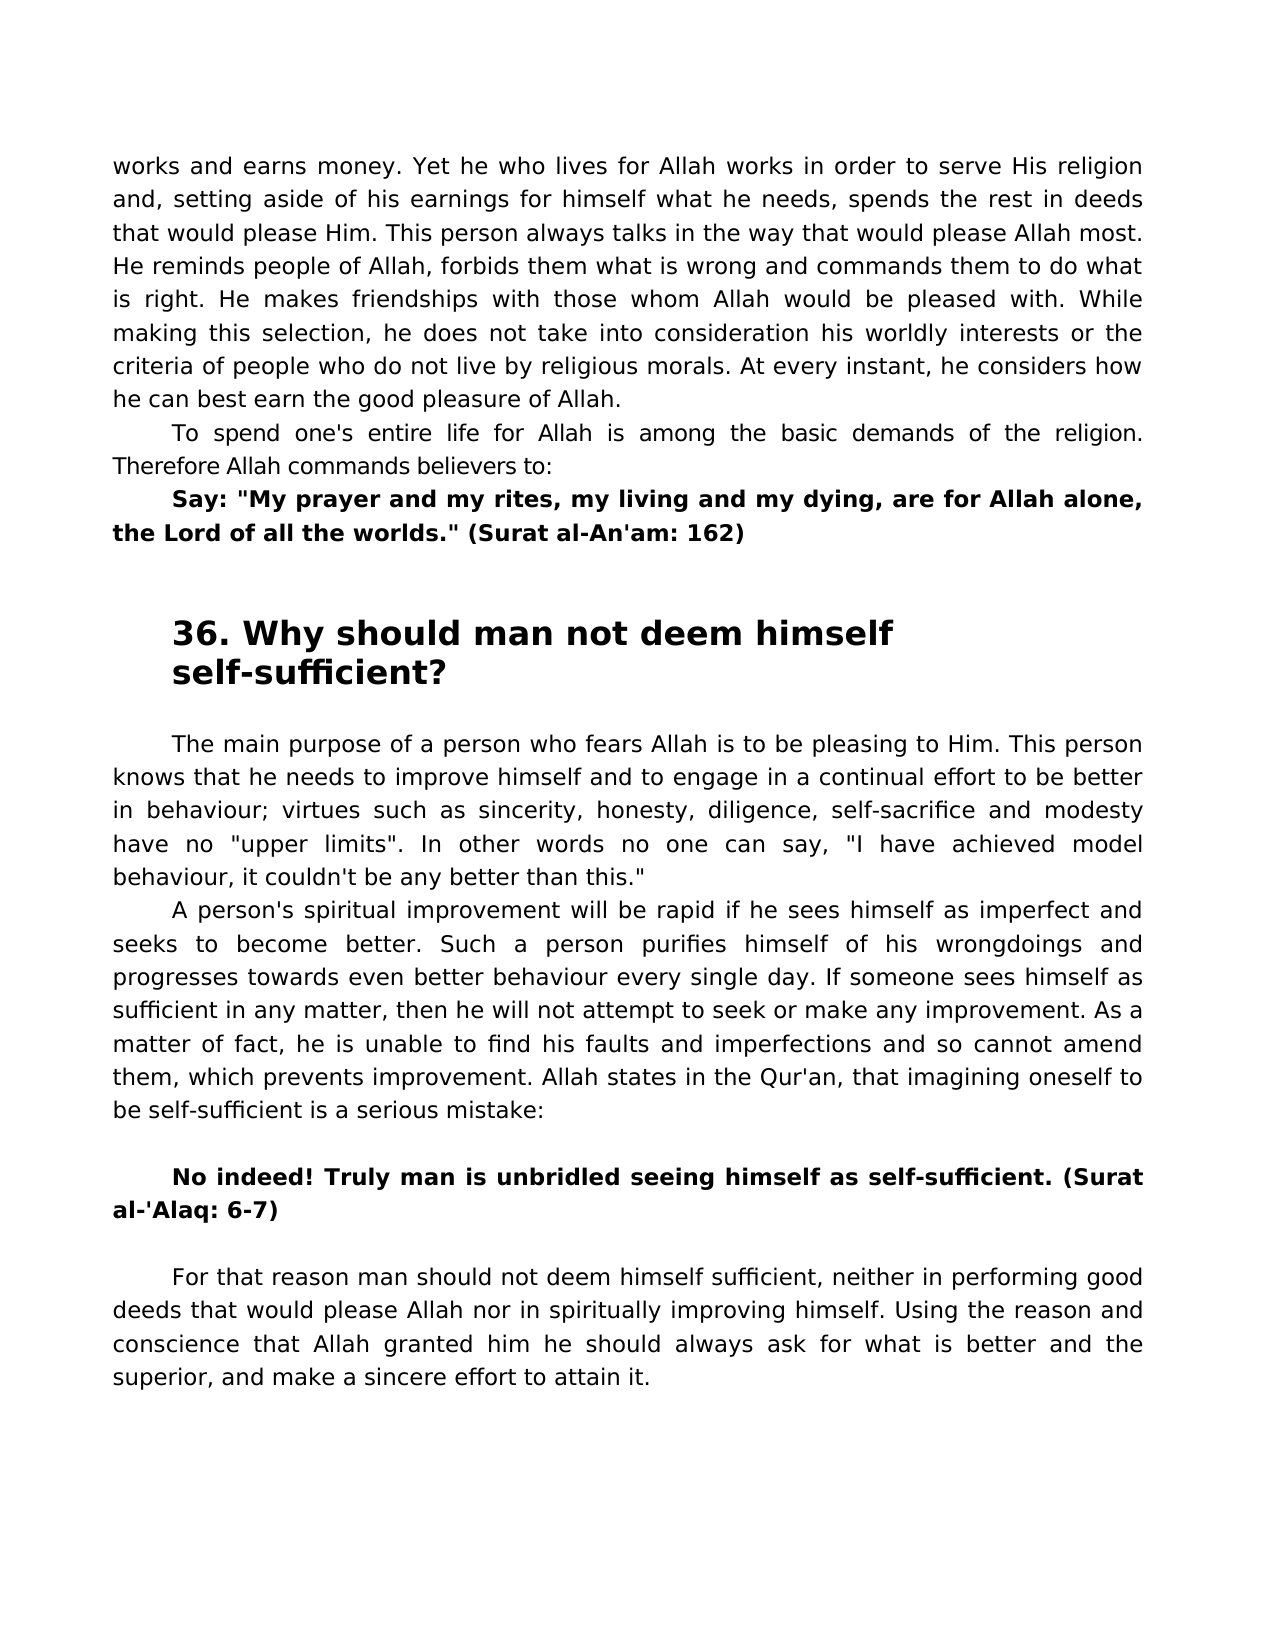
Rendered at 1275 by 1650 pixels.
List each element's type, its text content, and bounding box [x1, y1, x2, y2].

text To spend one's entire life for Allah is among the basic demands of the religion. Therefore Allah commands believers to: [112, 414, 1145, 481]
text works and earns money. Yet he who lives for Allah works in order to serve His religion and, setting aside of his earnings for himself what he needs, spends the rest in deeds that would please Him. This person always talks in the way that would please Allah most. He reminds people of Allah, forbids them what is wrong and commands them to do what is right. He makes friendships with those whom Allah would be pleased with. While making this selection, he does not take into consideration his worldly interests or the criteria of people who do not live by religious morals. At every instant, he considers how he can best earn the good pleasure of Allah. [112, 148, 1145, 414]
text No indeed! Truly man is unbridled seeing himself as self-sufficient. (Surat al-'Alaq: 6-7) [112, 1159, 1145, 1225]
text self-sufficient? [112, 653, 1145, 692]
text A person's spiritual improvement will be rapid if he sees himself as imperfect and seeks to become better. Such a person purifies himself of his wrongdoings and progresses towards even better behaviour every single day. If someone sees himself as sufficient in any matter, then he will not attempt to seek or make any improvement. As a matter of fact, he is unable to find his faults and imperfections and so cannot amend them, which prevents improvement. Allah states in the Qur'an, that imagining oneself to be self-sufficient is a serious mistake: [112, 892, 1145, 1125]
text 36. Why should man not deem himself [112, 614, 1145, 653]
text Say: "My prayer and my rites, my living and my dying, are for Allah alone, the Lord of all the worlds." (Surat al-An'am: 162) [112, 481, 1145, 548]
text For that reason man should not deem himself sufficient, neither in performing good deeds that would please Allah nor in spiritually improving himself. Using the reason and conscience that Allah granted him he should always ask for what is better and the superior, and make a sincere effort to attain it. [112, 1259, 1145, 1392]
text The main purpose of a person who fears Allah is to be pleasing to Him. This person knows that he needs to improve himself and to engage in a continual effort to be better in behaviour; virtues such as sincerity, honesty, diligence, self-sacrifice and modesty have no "upper limits". In other words no one can say, "I have achieved model behaviour, it couldn't be any better than this." [112, 725, 1145, 892]
